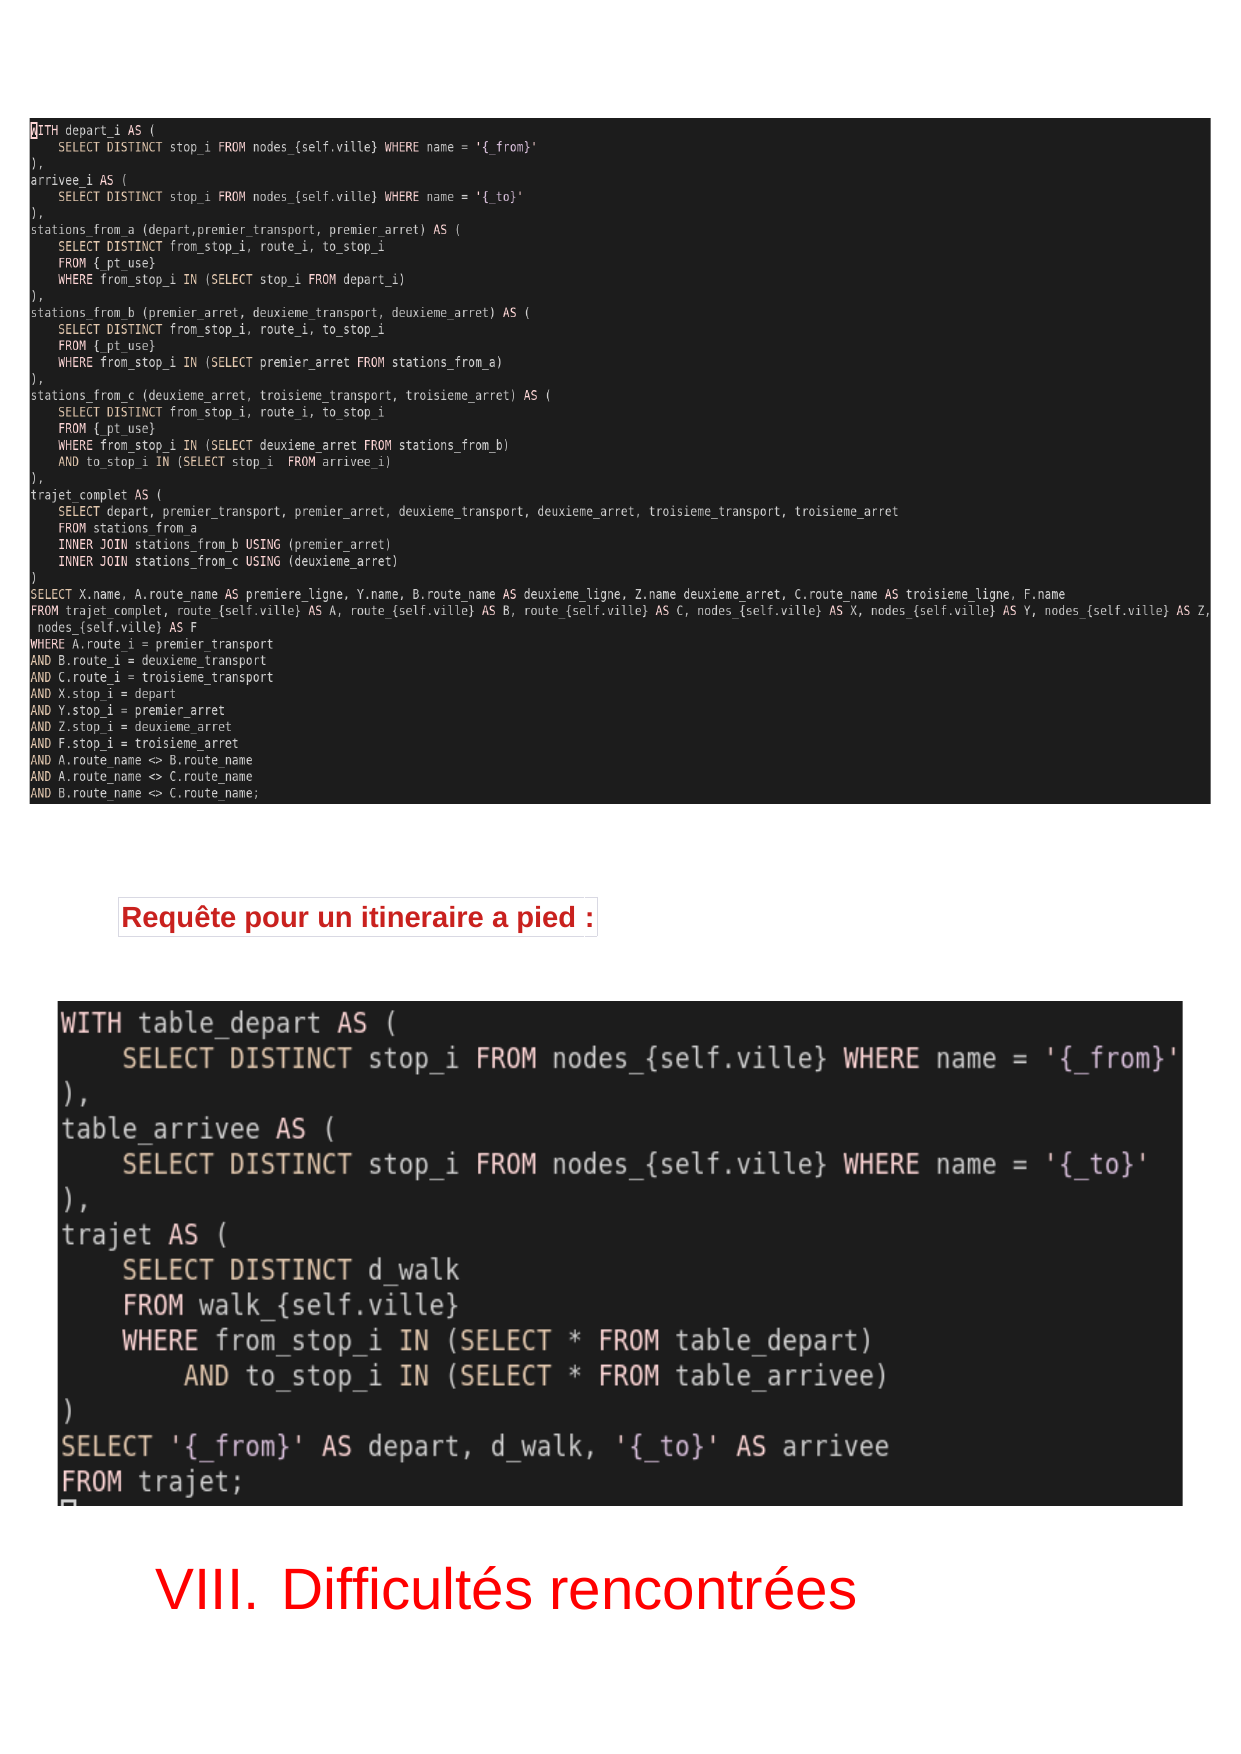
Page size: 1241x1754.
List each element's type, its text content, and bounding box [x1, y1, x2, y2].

text [598, 897, 1122, 936]
picture [29, 118, 1211, 804]
list Difficultés rencontrées [156, 1554, 1122, 1622]
picture [57, 1001, 1183, 1506]
text Requête pour un itineraire a pied : [119, 898, 597, 936]
